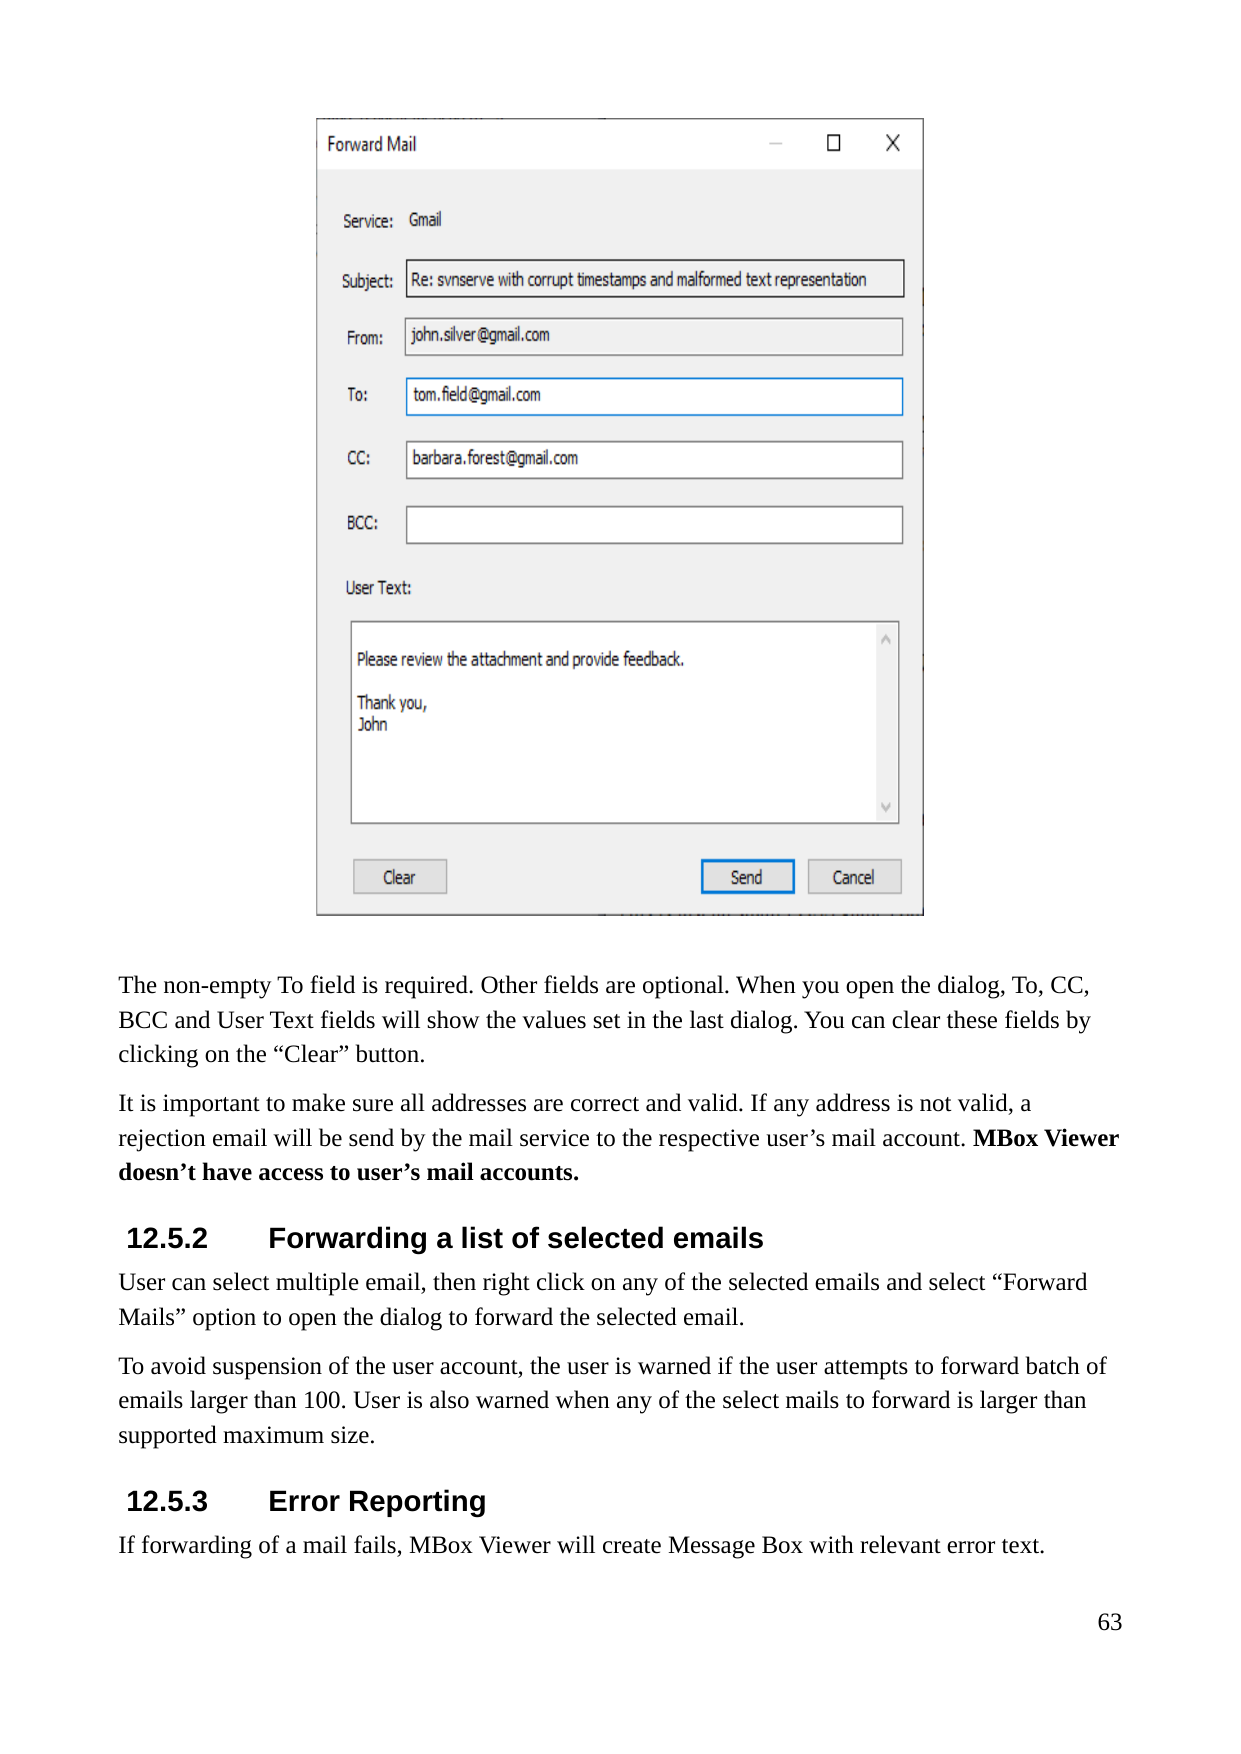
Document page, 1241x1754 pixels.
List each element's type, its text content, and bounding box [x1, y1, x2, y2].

text If forwarding of a mail fails, MBox Viewer will create Message Box with relevant error text. [118, 1530, 1122, 1558]
subtitle Forwarding a list of selected emails [118, 1221, 1122, 1255]
picture [316, 118, 924, 916]
text It is important to make sure all addresses are correct and valid. If any address is not valid, a rejection email will be send by the mail service to the respective user’s mail account. MBox Viewer doesn’t have access to user’s mail accounts. [118, 1088, 1122, 1186]
text User can select multiple email, then right click on any of the selected emails and select “Forward Mails” option to open the dialog to forward the selected email. [118, 1267, 1122, 1331]
text To avoid suspension of the user account, the user is warned if the user attempts to forward batch of emails larger than 100. User is also warned when any of the select mails to forward is larger than supported maximum size. [118, 1351, 1122, 1449]
text The non-empty To field is required. Other fields are optional. When you open the dialog, To, CC, BCC and User Text fields will show the values set in the last dialog. You can clear these fields by clicking on the “Clear” button. [118, 971, 1122, 1068]
subtitle Error Reporting [118, 1483, 1122, 1517]
